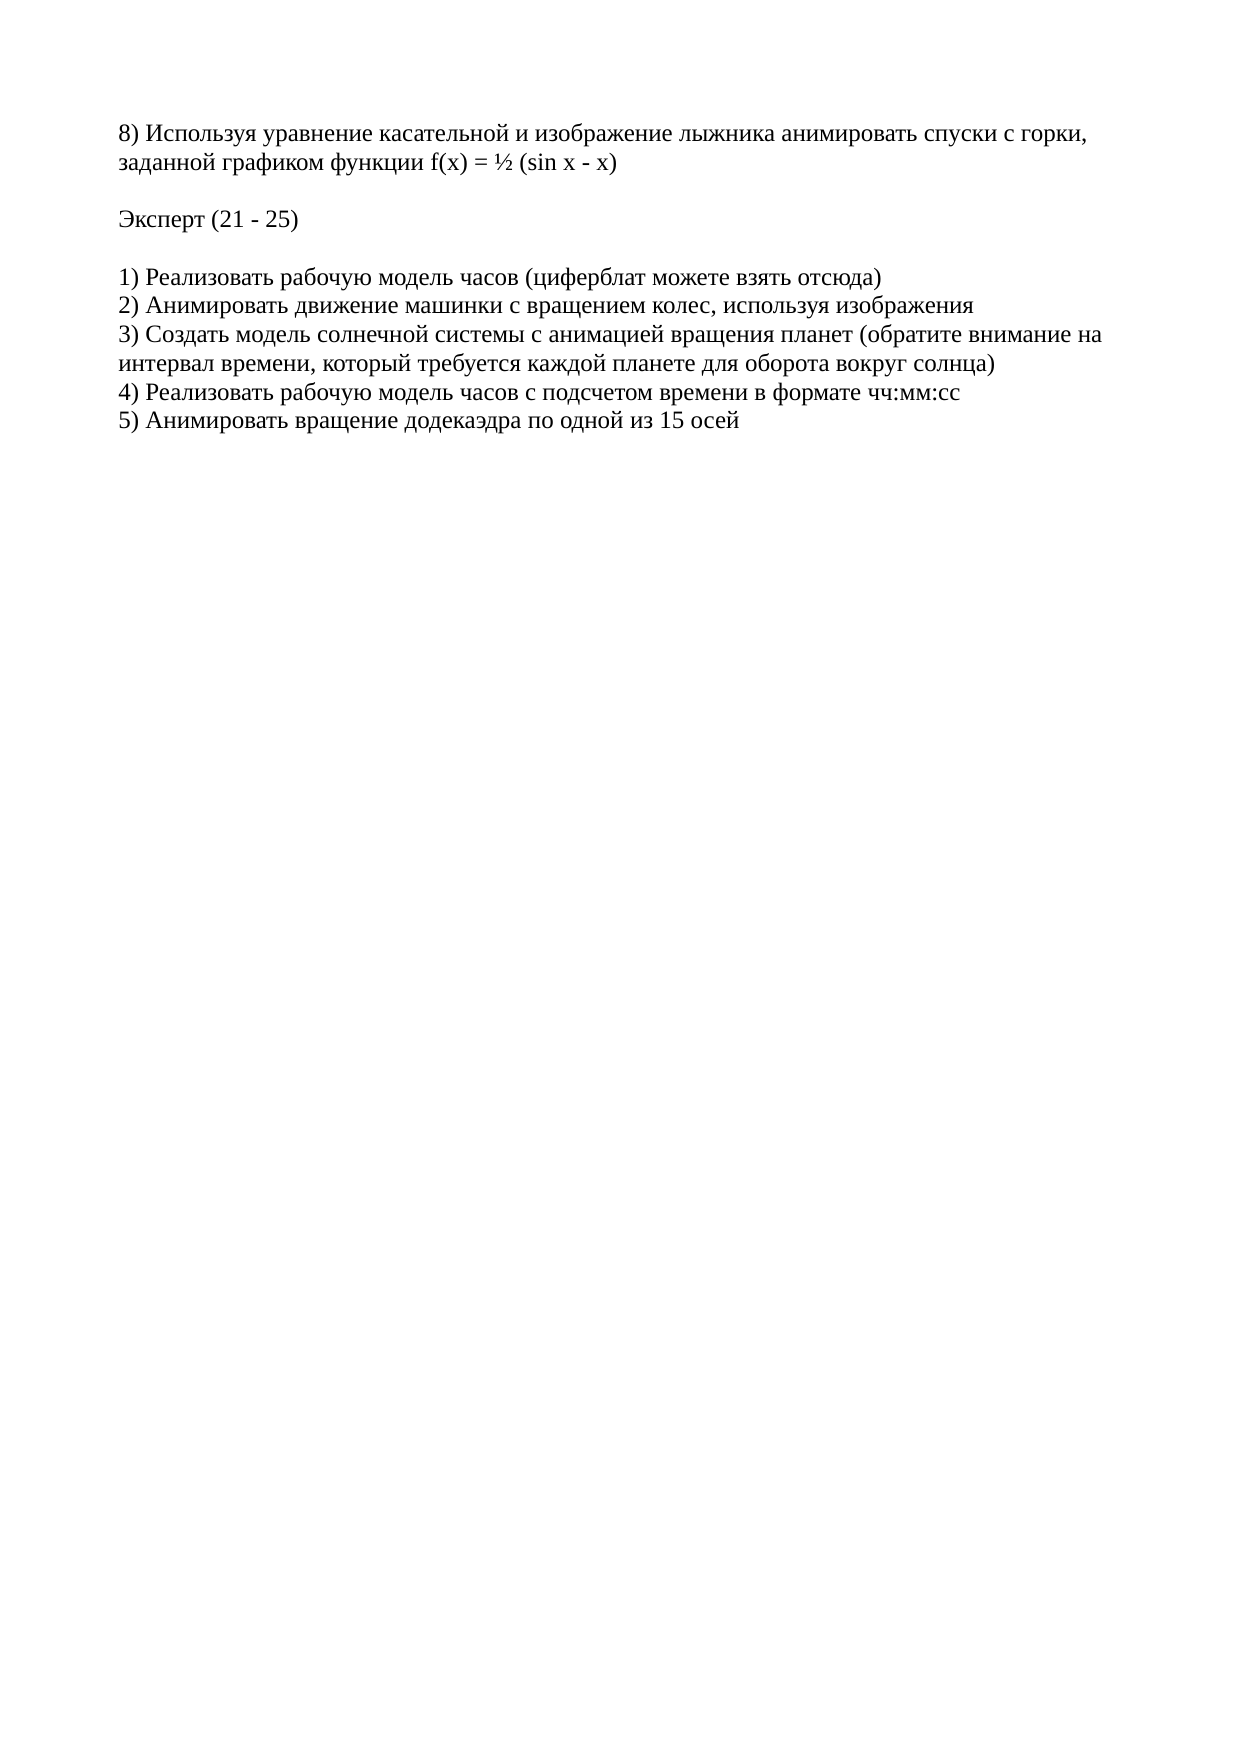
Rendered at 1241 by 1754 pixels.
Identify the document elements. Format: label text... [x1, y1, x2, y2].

text Эксперт (21 - 25) [118, 204, 1122, 233]
text 4) Реализовать рабочую модель часов с подсчетом времени в формате чч:мм:сс [118, 377, 1122, 406]
text 8) Используя уравнение касательной и изображение лыжника анимировать спуски с горки, заданной графиком функции f(x) = ½ (sin x - x) [118, 118, 1122, 176]
text 5) Анимировать вращение додекаэдра по одной из 15 осей [118, 406, 1122, 434]
text 2) Анимировать движение машинки с вращением колес, используя изображения [118, 291, 1122, 319]
text 1) Реализовать рабочую модель часов (циферблат можете взять отсюда) [118, 262, 1122, 291]
text 3) Создать модель солнечной системы с анимацией вращения планет (обратите внимание на интервал времени, который требуется каждой планете для оборота вокруг солнца) [118, 319, 1122, 377]
